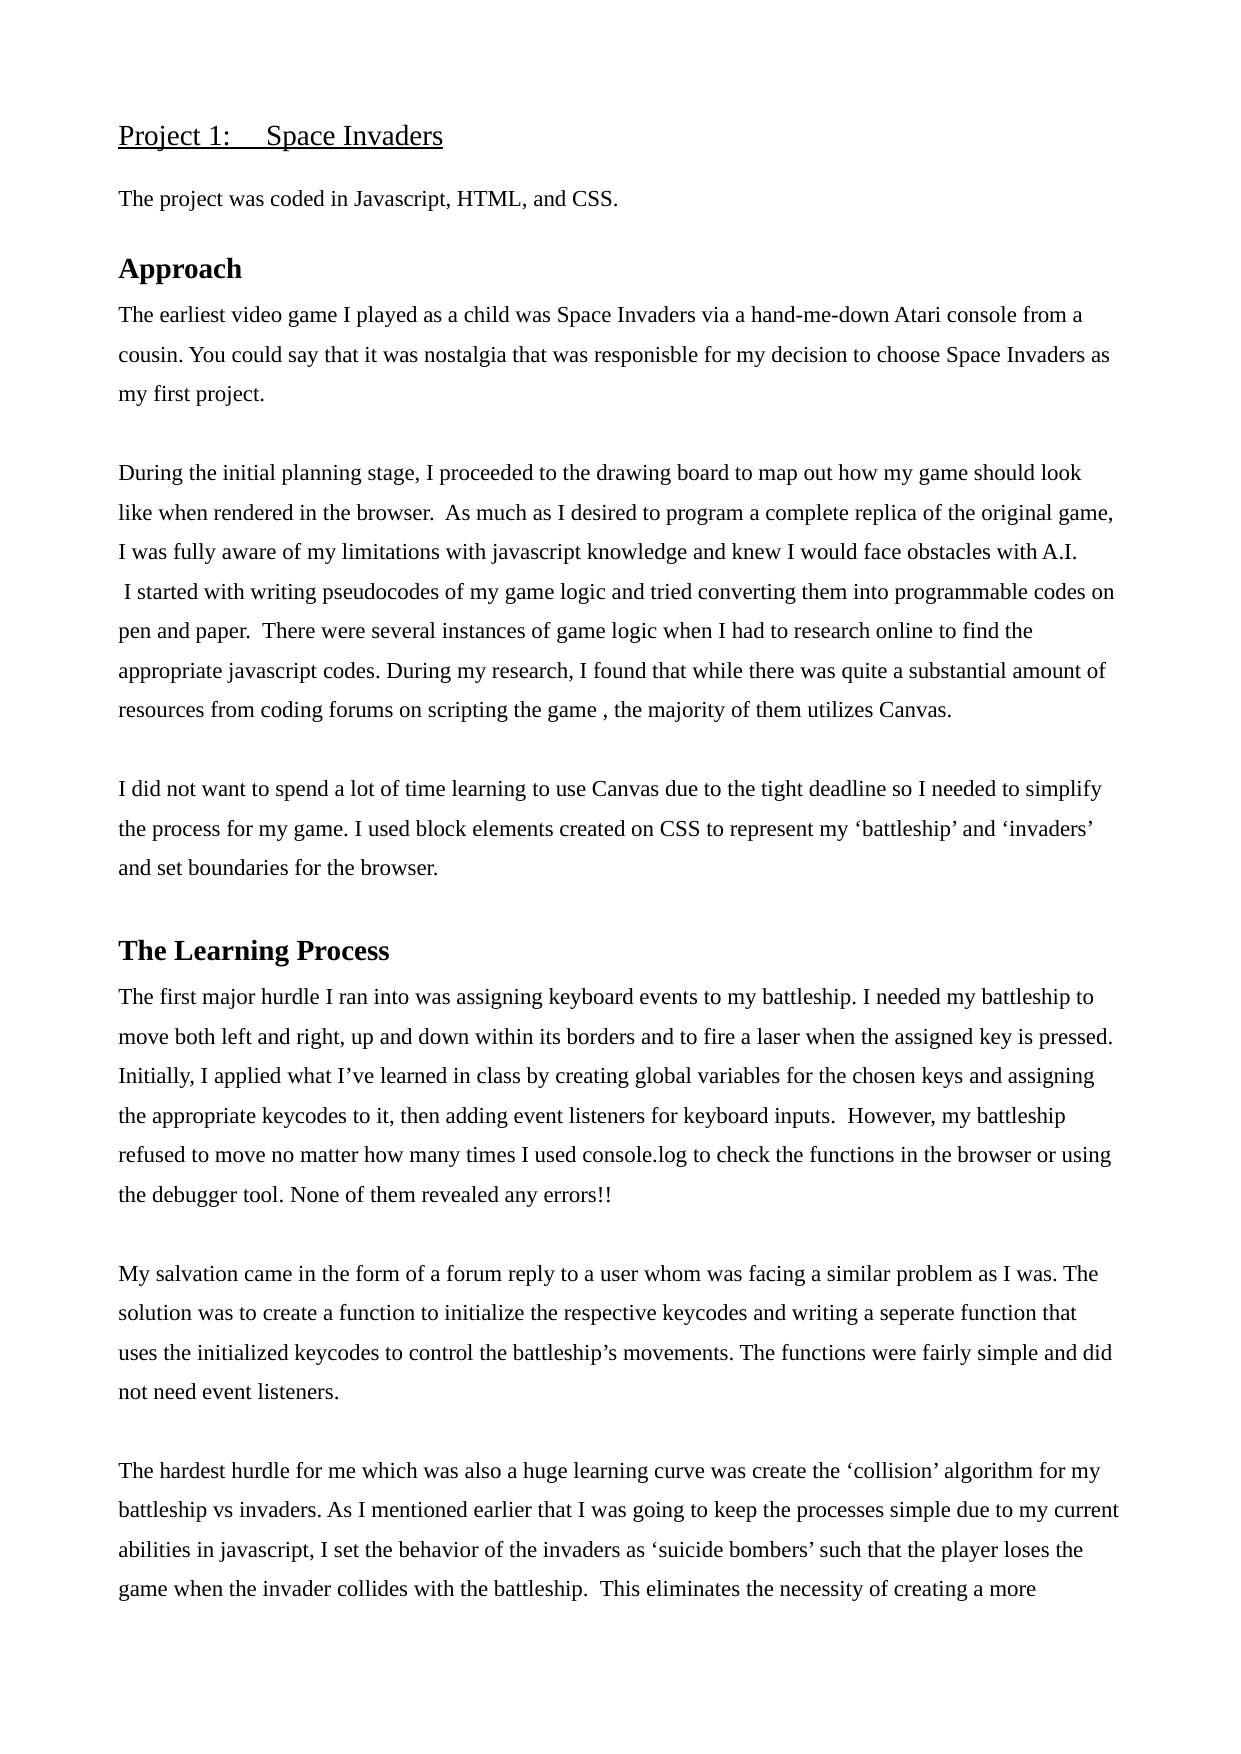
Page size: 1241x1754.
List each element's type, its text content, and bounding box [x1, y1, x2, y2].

text My salvation came in the form of a forum reply to a user whom was facing a similar problem as I was. The solution was to create a function to initialize the respective keycodes and writing a seperate function that uses the initialized keycodes to control the battleship’s movements. The functions were fairly simple and did not need event listeners. [118, 1260, 1122, 1404]
text Approach [118, 251, 1122, 284]
text Project 1: Space Invaders [118, 118, 1122, 152]
text The project was coded in Javascript, HTML, and CSS. [118, 185, 1122, 212]
text During the initial planning stage, I proceeded to the drawing board to map out how my game should look like when rendered in the browser. As much as I desired to program a complete replica of the original game, [118, 459, 1122, 525]
text I started with writing pseudocodes of my game logic and tried converting them into programmable codes on pen and paper. There were several instances of game logic when I had to research online to find the appropriate javascript codes. During my research, I found that while there was quite a substantial amount of resources from coding forums on scripting the game , the majority of them utilizes Canvas. [118, 578, 1122, 722]
text I was fully aware of my limitations with javascript knowledge and knew I would face obstacles with A.I. [118, 538, 1122, 564]
text The Learning Process [118, 933, 1122, 967]
text The earliest video game I played as a child was Space Invaders via a hand-me-down Atari console from a cousin. You could say that it was nostalgia that was responisble for my decision to choose Space Invaders as my first project. [118, 301, 1122, 407]
text I did not want to spend a lot of time learning to use Canvas due to the tight deadline so I needed to simplify the process for my game. I used block elements created on CSS to represent my ‘battleship’ and ‘invaders’ and set boundaries for the browser. [118, 775, 1122, 880]
text The hardest hurdle for me which was also a huge learning curve was create the ‘collision’ algorithm for my battleship vs invaders. As I mentioned earlier that I was going to keep the processes simple due to my current abilities in javascript, I set the behavior of the invaders as ‘suicide bombers’ such that the player loses the game when the invader collides with the battleship. This eliminates the necessity of creating a more [118, 1457, 1122, 1602]
text The first major hurdle I ran into was assigning keyboard events to my battleship. I needed my battleship to move both left and right, up and down within its borders and to fire a laser when the assigned key is pressed. Initially, I applied what I’ve learned in class by creating global variables for the chosen keys and assigning the appropriate keycodes to it, then adding event listeners for keyboard inputs. However, my battleship refused to move no matter how many times I used console.log to check the functions in the browser or using the debugger tool. None of them revealed any errors!! [118, 983, 1122, 1207]
